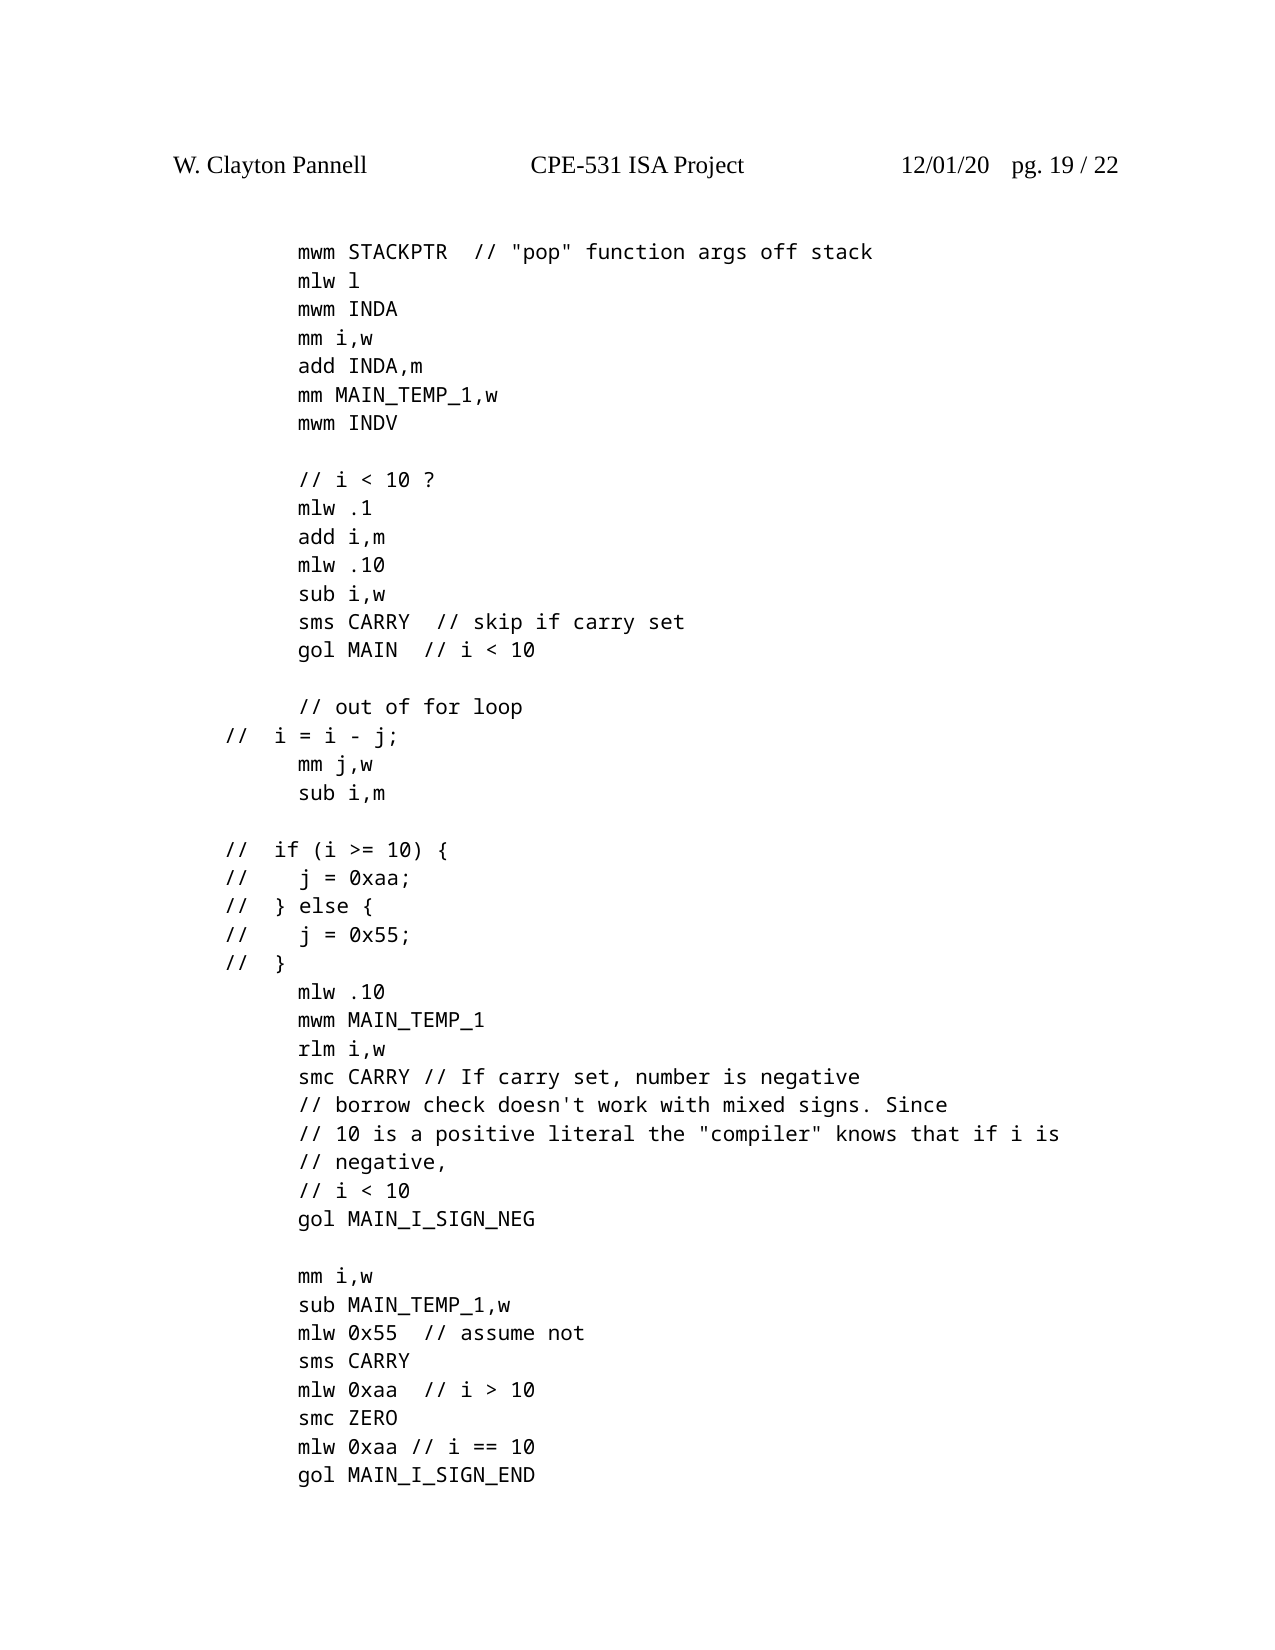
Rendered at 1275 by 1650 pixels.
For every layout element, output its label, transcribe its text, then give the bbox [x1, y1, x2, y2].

text smc ZERO [150, 1403, 1125, 1432]
text mm i,w [150, 323, 1125, 351]
text mlw 0xaa // i > 10 [150, 1375, 1125, 1403]
text mm MAIN_TEMP_1,w [150, 380, 1125, 408]
text rlm i,w [150, 1034, 1125, 1062]
text gol MAIN_I_SIGN_NEG [150, 1204, 1125, 1233]
text // negative, [150, 1147, 1125, 1176]
text // if (i >= 10) { [150, 835, 1125, 863]
text mlw l [150, 266, 1125, 294]
text // i < 10 [150, 1176, 1125, 1204]
text sms CARRY [150, 1347, 1125, 1375]
text mwm MAIN_TEMP_1 [150, 1005, 1125, 1034]
text mlw 0xaa // i == 10 [150, 1432, 1125, 1460]
text mlw .1 [150, 493, 1125, 522]
text // j = 0xaa; [150, 863, 1125, 892]
text // i = i - j; [150, 721, 1125, 749]
text mm i,w [150, 1261, 1125, 1290]
text mlw .10 [150, 977, 1125, 1005]
text mm j,w [150, 749, 1125, 778]
text sub i,m [150, 778, 1125, 806]
text // } [150, 948, 1125, 977]
text // j = 0x55; [150, 920, 1125, 948]
text add i,m [150, 522, 1125, 550]
text mlw .10 [150, 550, 1125, 579]
text gol MAIN_I_SIGN_END [150, 1460, 1125, 1489]
text // 10 is a positive literal the "compiler" knows that if i is [150, 1119, 1125, 1147]
text sub i,w [150, 579, 1125, 607]
text // i < 10 ? [150, 465, 1125, 493]
text mwm INDA [150, 294, 1125, 323]
text // out of for loop [150, 692, 1125, 721]
text mwm INDV [150, 408, 1125, 437]
text sms CARRY // skip if carry set [150, 607, 1125, 636]
text smc CARRY // If carry set, number is negative [150, 1062, 1125, 1091]
text mlw 0x55 // assume not [150, 1318, 1125, 1347]
text gol MAIN // i < 10 [150, 636, 1125, 664]
text // borrow check doesn't work with mixed signs. Since [150, 1091, 1125, 1119]
text add INDA,m [150, 351, 1125, 380]
text sub MAIN_TEMP_1,w [150, 1290, 1125, 1318]
text // } else { [150, 892, 1125, 920]
text mwm STACKPTR // "pop" function args off stack [150, 237, 1125, 266]
